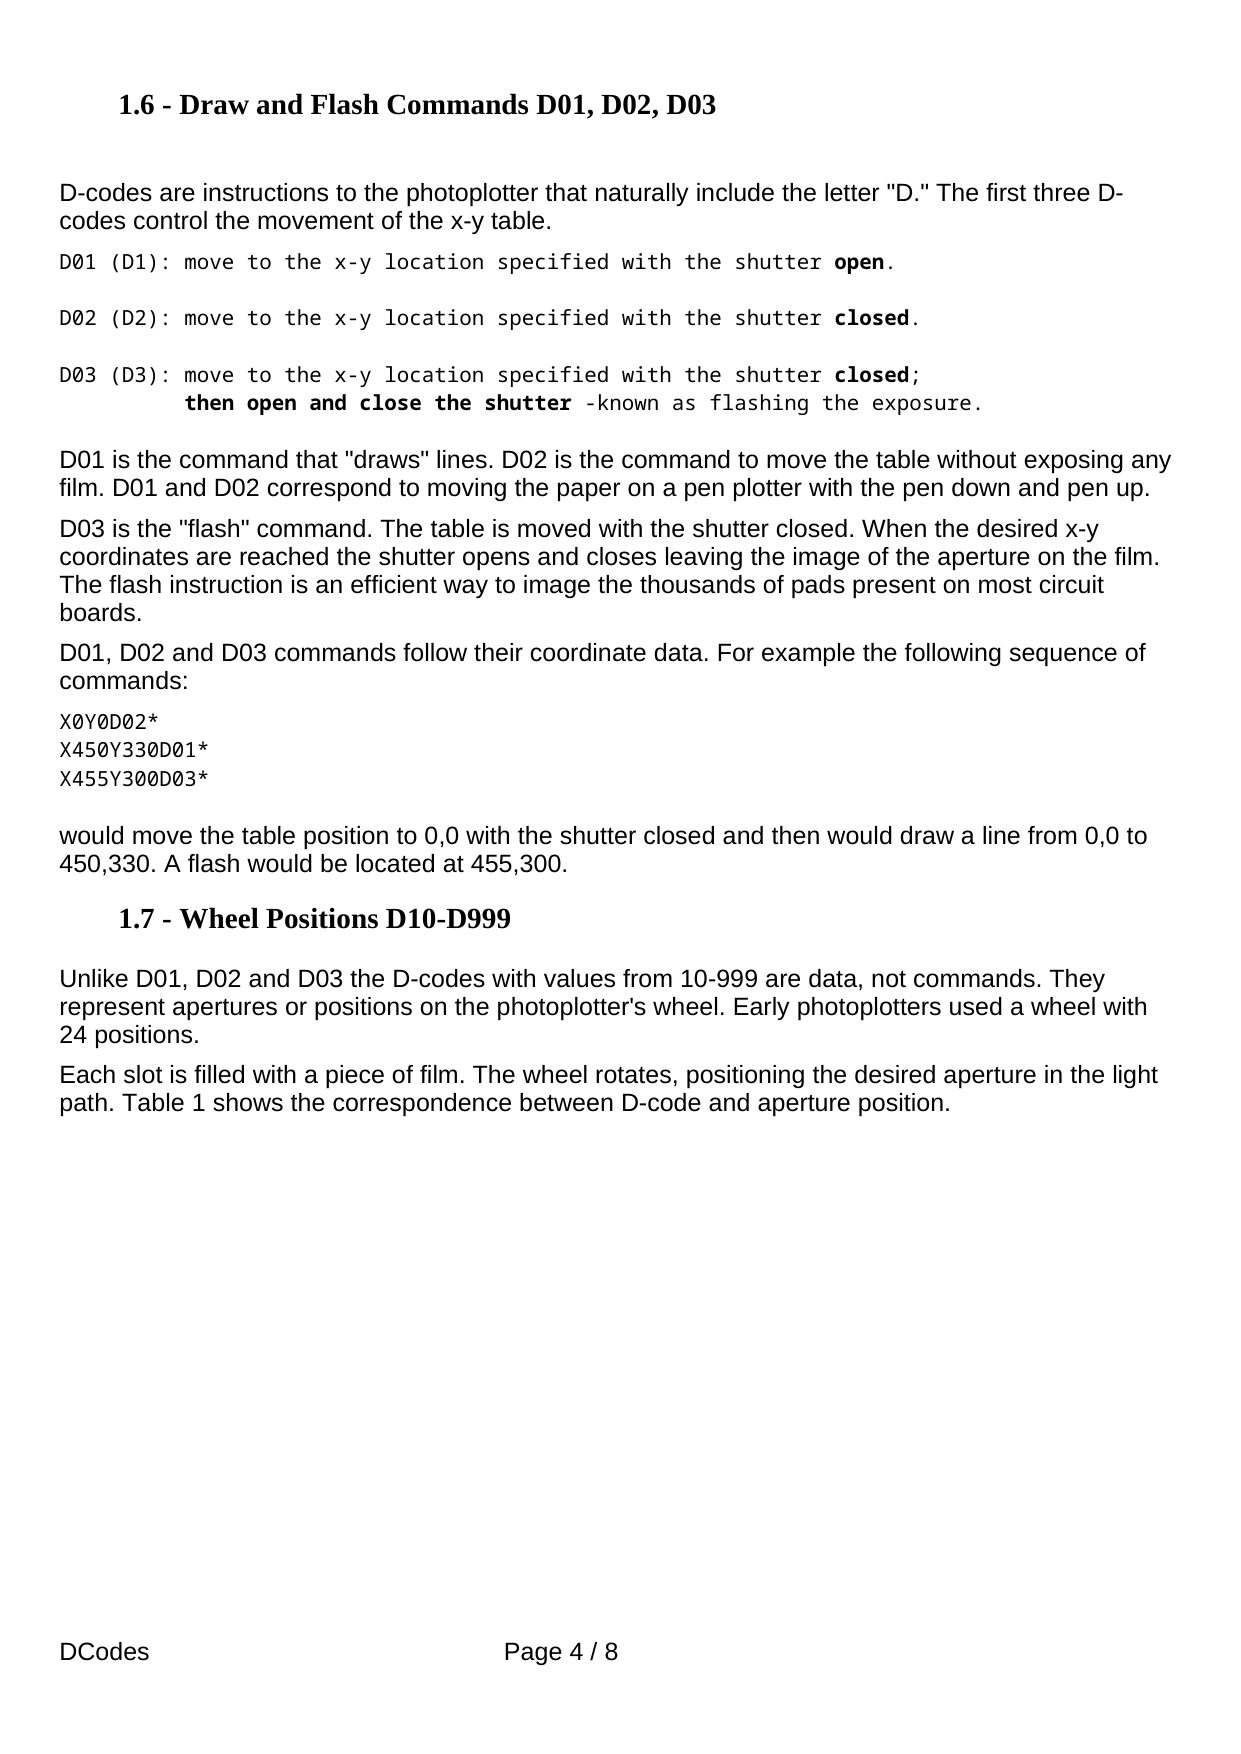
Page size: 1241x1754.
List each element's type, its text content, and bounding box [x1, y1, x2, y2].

text then open and close the shutter -known as flashing the exposure. [59, 388, 1181, 416]
subtitle Draw and Flash Commands D01, D02, D03 [118, 88, 1181, 121]
subtitle Wheel Positions D10-D999 [118, 903, 1181, 935]
text would move the table position to 0,0 with the shutter closed and then would draw a line from 0,0 to 450,330. A flash would be located at 455,300. [59, 822, 1181, 878]
text X455Y300D03* [59, 764, 1181, 792]
text D01 (D1): move to the x-y location specified with the shutter open. [59, 247, 1181, 275]
text X0Y0D02* [59, 707, 1181, 736]
text X450Y330D01* [59, 736, 1181, 764]
text D03 is the "flash" command. The table is moved with the shutter closed. When the desired x-y coordinates are reached the shutter opens and closes leaving the image of the aperture on the film. The flash instruction is an efficient way to image the thousands of pads present on most circuit boards. [59, 514, 1181, 626]
text D03 (D3): move to the x-y location specified with the shutter closed; [59, 360, 1181, 388]
text D02 (D2): move to the x-y location specified with the shutter closed. [59, 303, 1181, 332]
text Unlike D01, D02 and D03 the D-codes with values from 10-999 are data, not commands. They represent apertures or positions on the photoplotter's wheel. Early photoplotters used a wheel with 24 positions. [59, 964, 1181, 1048]
text Each slot is filled with a piece of film. The wheel rotates, positioning the desired aperture in the light path. Table 1 shows the correspondence between D-code and aperture position. [59, 1061, 1181, 1117]
text D-codes are instructions to the photoplotter that naturally include the letter "D." The first three D-codes control the movement of the x-y table. [59, 178, 1181, 234]
text D01 is the command that "draws" lines. D02 is the command to move the table without exposing any film. D01 and D02 correspond to moving the paper on a pen plotter with the pen down and pen up. [59, 446, 1181, 502]
text D01, D02 and D03 commands follow their coordinate data. For example the following sequence of commands: [59, 639, 1181, 695]
